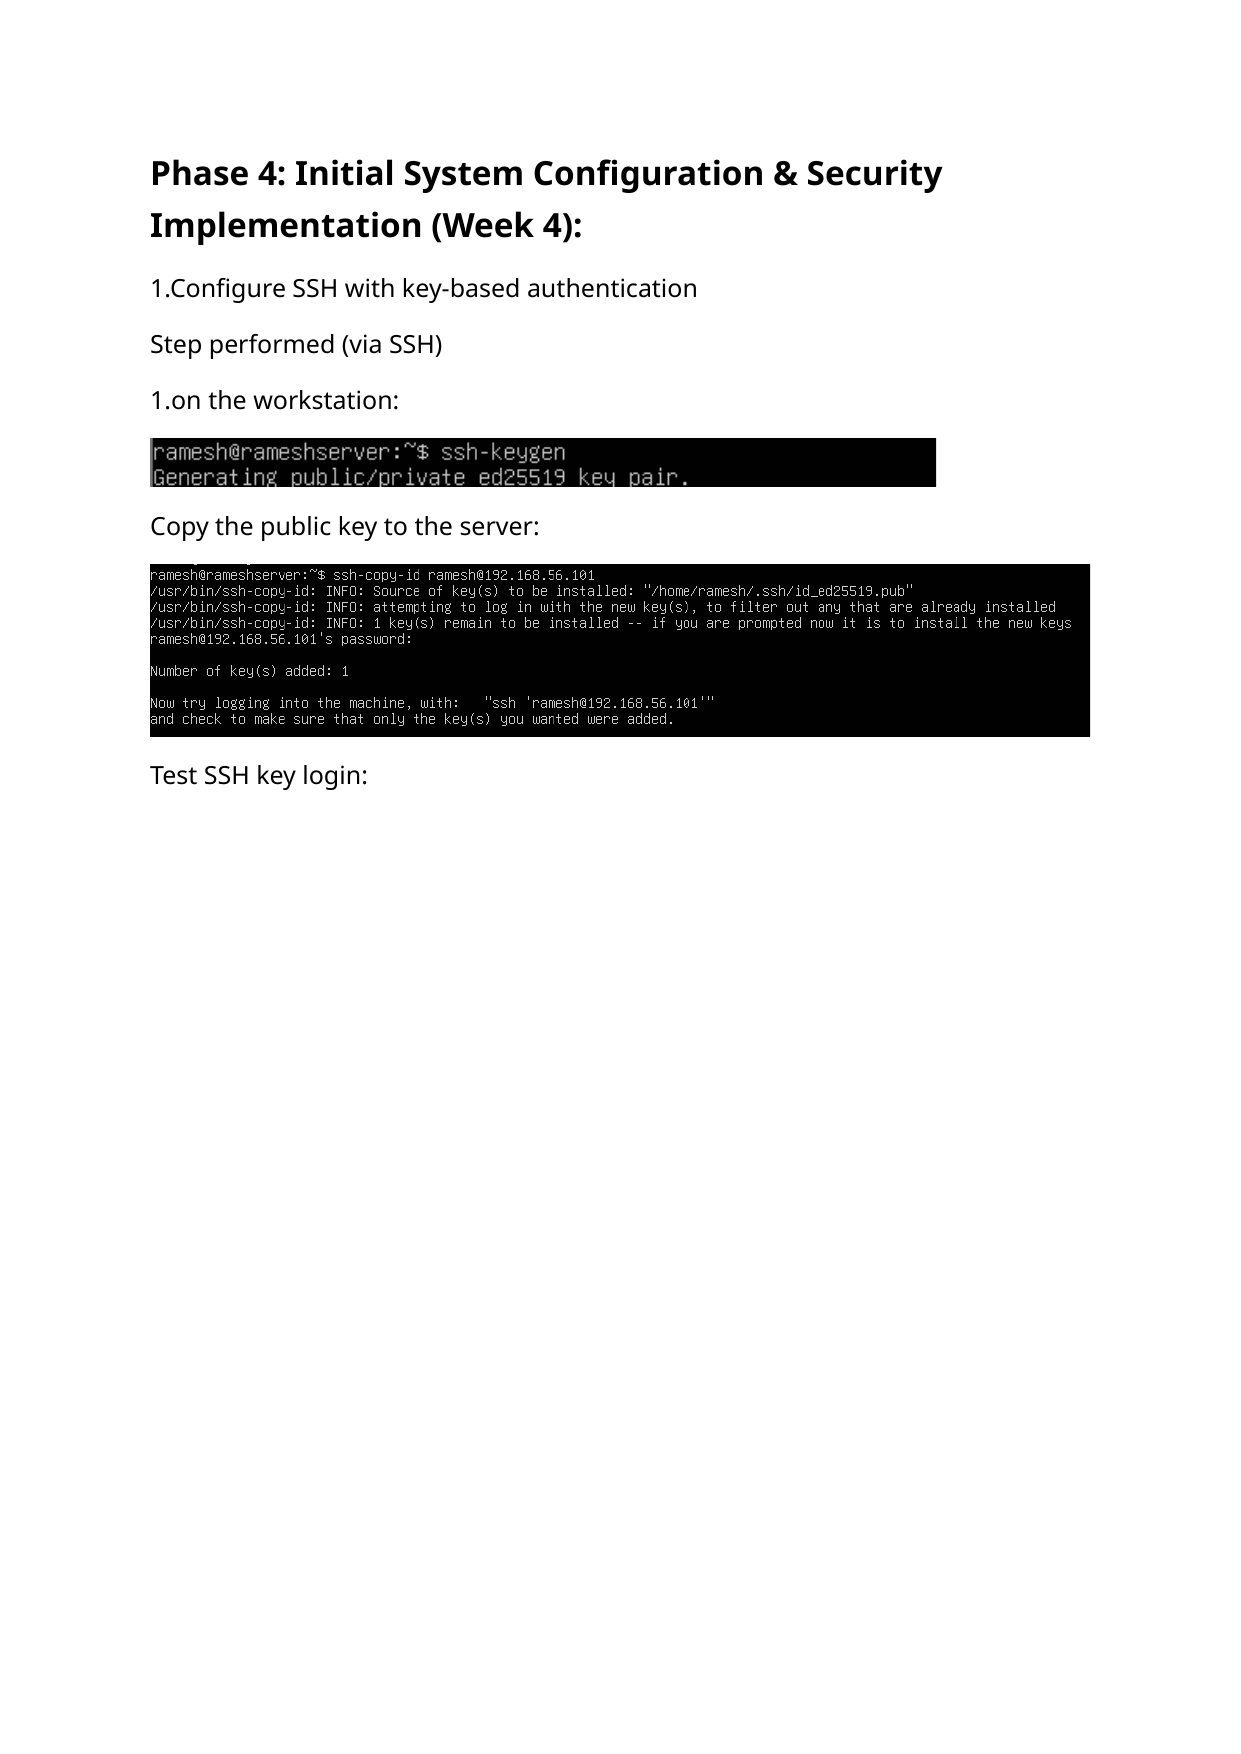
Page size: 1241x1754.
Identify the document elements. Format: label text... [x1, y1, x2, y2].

text 1.Configure SSH with key-based authentication [150, 271, 1090, 305]
text Step performed (via SSH) [150, 327, 1090, 361]
text Test SSH key login: [150, 758, 1090, 792]
text 1.on the workstation: [150, 383, 1090, 417]
text Phase 4: Initial System Configuration & Security Implementation (Week 4): [150, 150, 1090, 248]
text Copy the public key to the server: [150, 509, 1090, 543]
